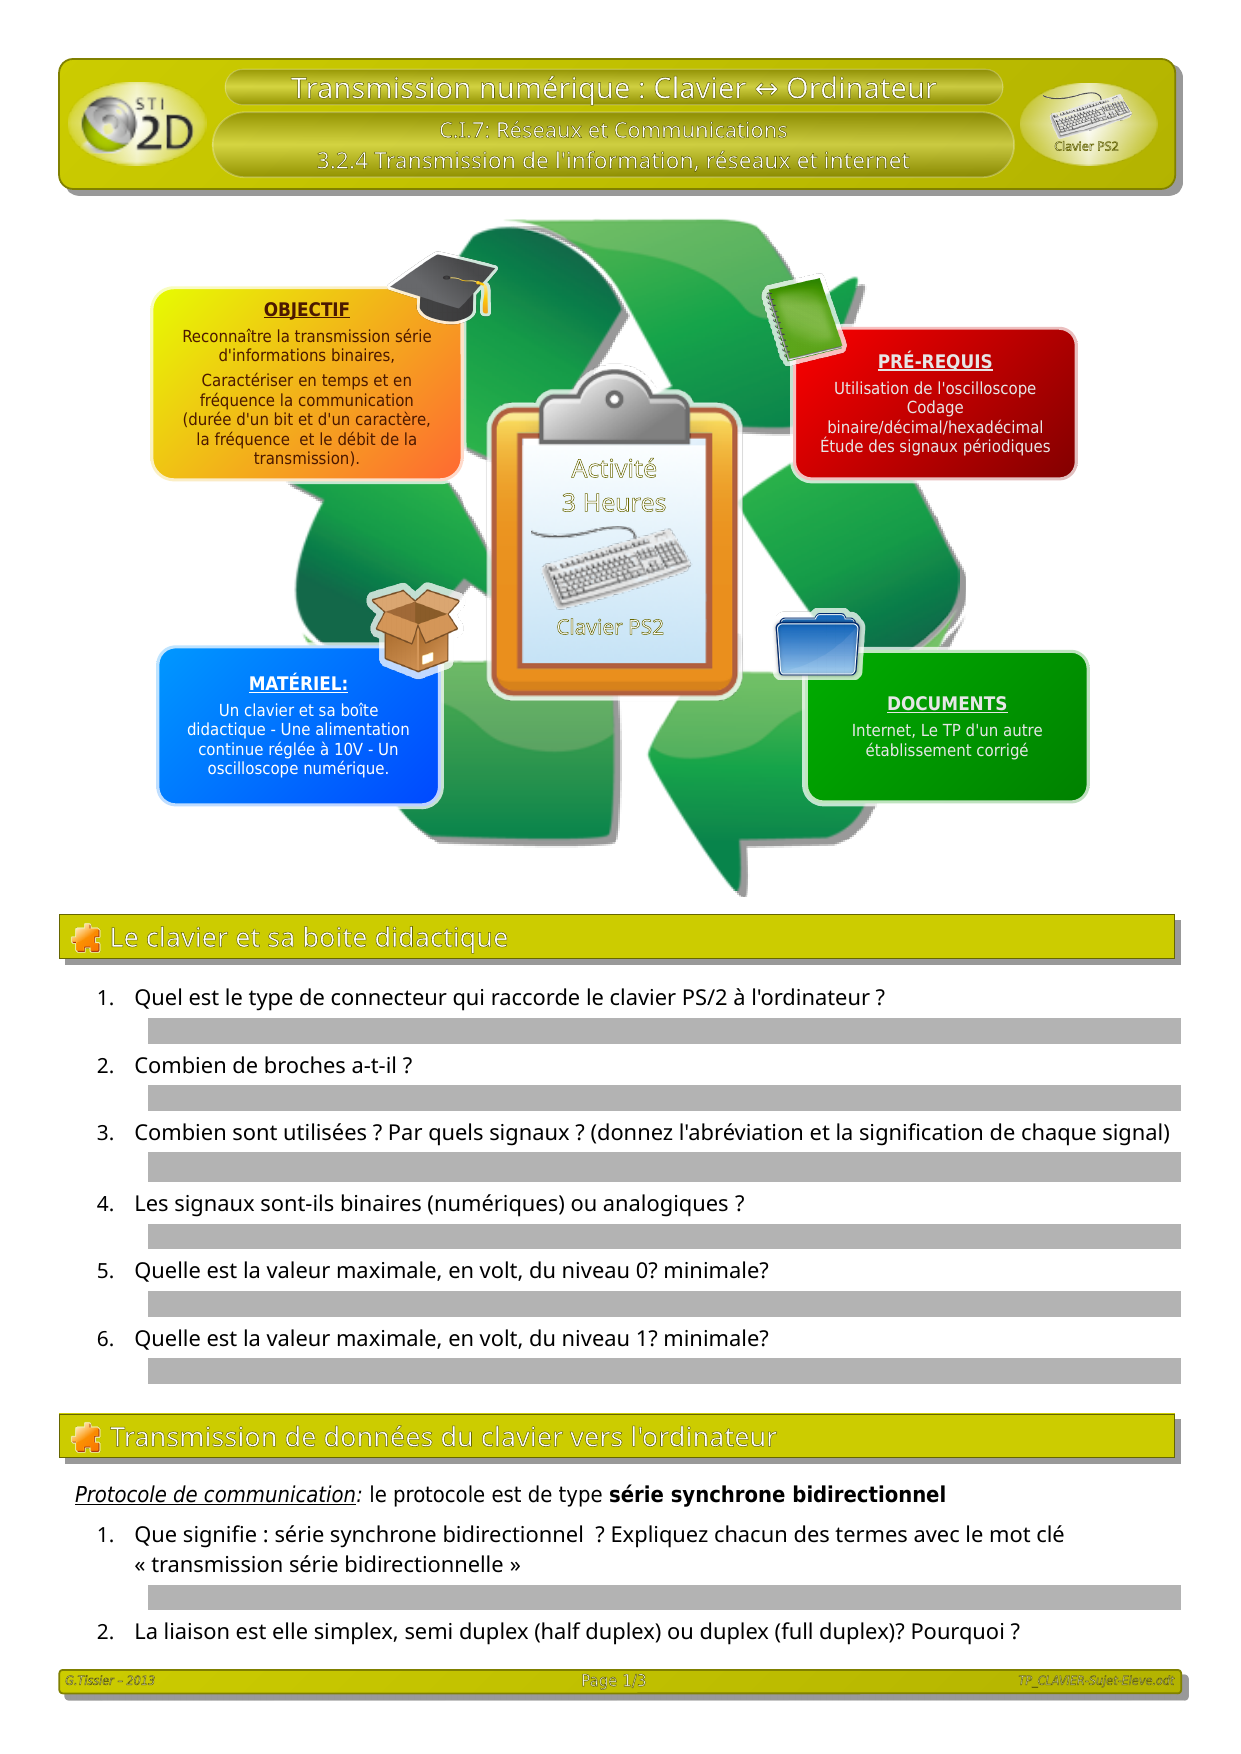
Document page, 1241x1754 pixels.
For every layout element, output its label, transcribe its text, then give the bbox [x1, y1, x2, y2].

subtitle Le clavier et sa boite didactique [60, 915, 1174, 958]
list Que signifie : série synchrone bidirectionnel ? Expliquez chacun des termes avec le mot clé « transmission série bidirectionnelle » [97, 1519, 1181, 1579]
list Quelle est la valeur maximale, en volt, du niveau 1? minimale? [97, 1323, 1181, 1352]
picture [70, 922, 102, 954]
picture [280, 218, 960, 891]
text Protocole de communication: le protocole est de type série synchrone bidirectionnel [75, 1482, 1181, 1507]
picture [68, 82, 207, 166]
list Combien sont utilisées ? Par quels signaux ? (donnez l'abréviation et la signification de chaque signal) [97, 1117, 1181, 1147]
list Quel est le type de connecteur qui raccorde le clavier PS/2 à l'ordinateur ? [97, 982, 1181, 1012]
list La liaison est elle simplex, semi duplex (half duplex) ou duplex (full duplex)? Pourquoi ? [97, 1616, 1181, 1646]
list Combien de broches a-t-il ? [97, 1049, 1181, 1079]
list Les signaux sont-ils binaires (numériques) ou analogiques ? [97, 1188, 1181, 1218]
picture [70, 1421, 102, 1454]
picture [1020, 83, 1158, 166]
subtitle Transmission de données du clavier vers l'ordinateur [60, 1415, 1174, 1457]
list Quelle est la valeur maximale, en volt, du niveau 0? minimale? [97, 1255, 1181, 1285]
